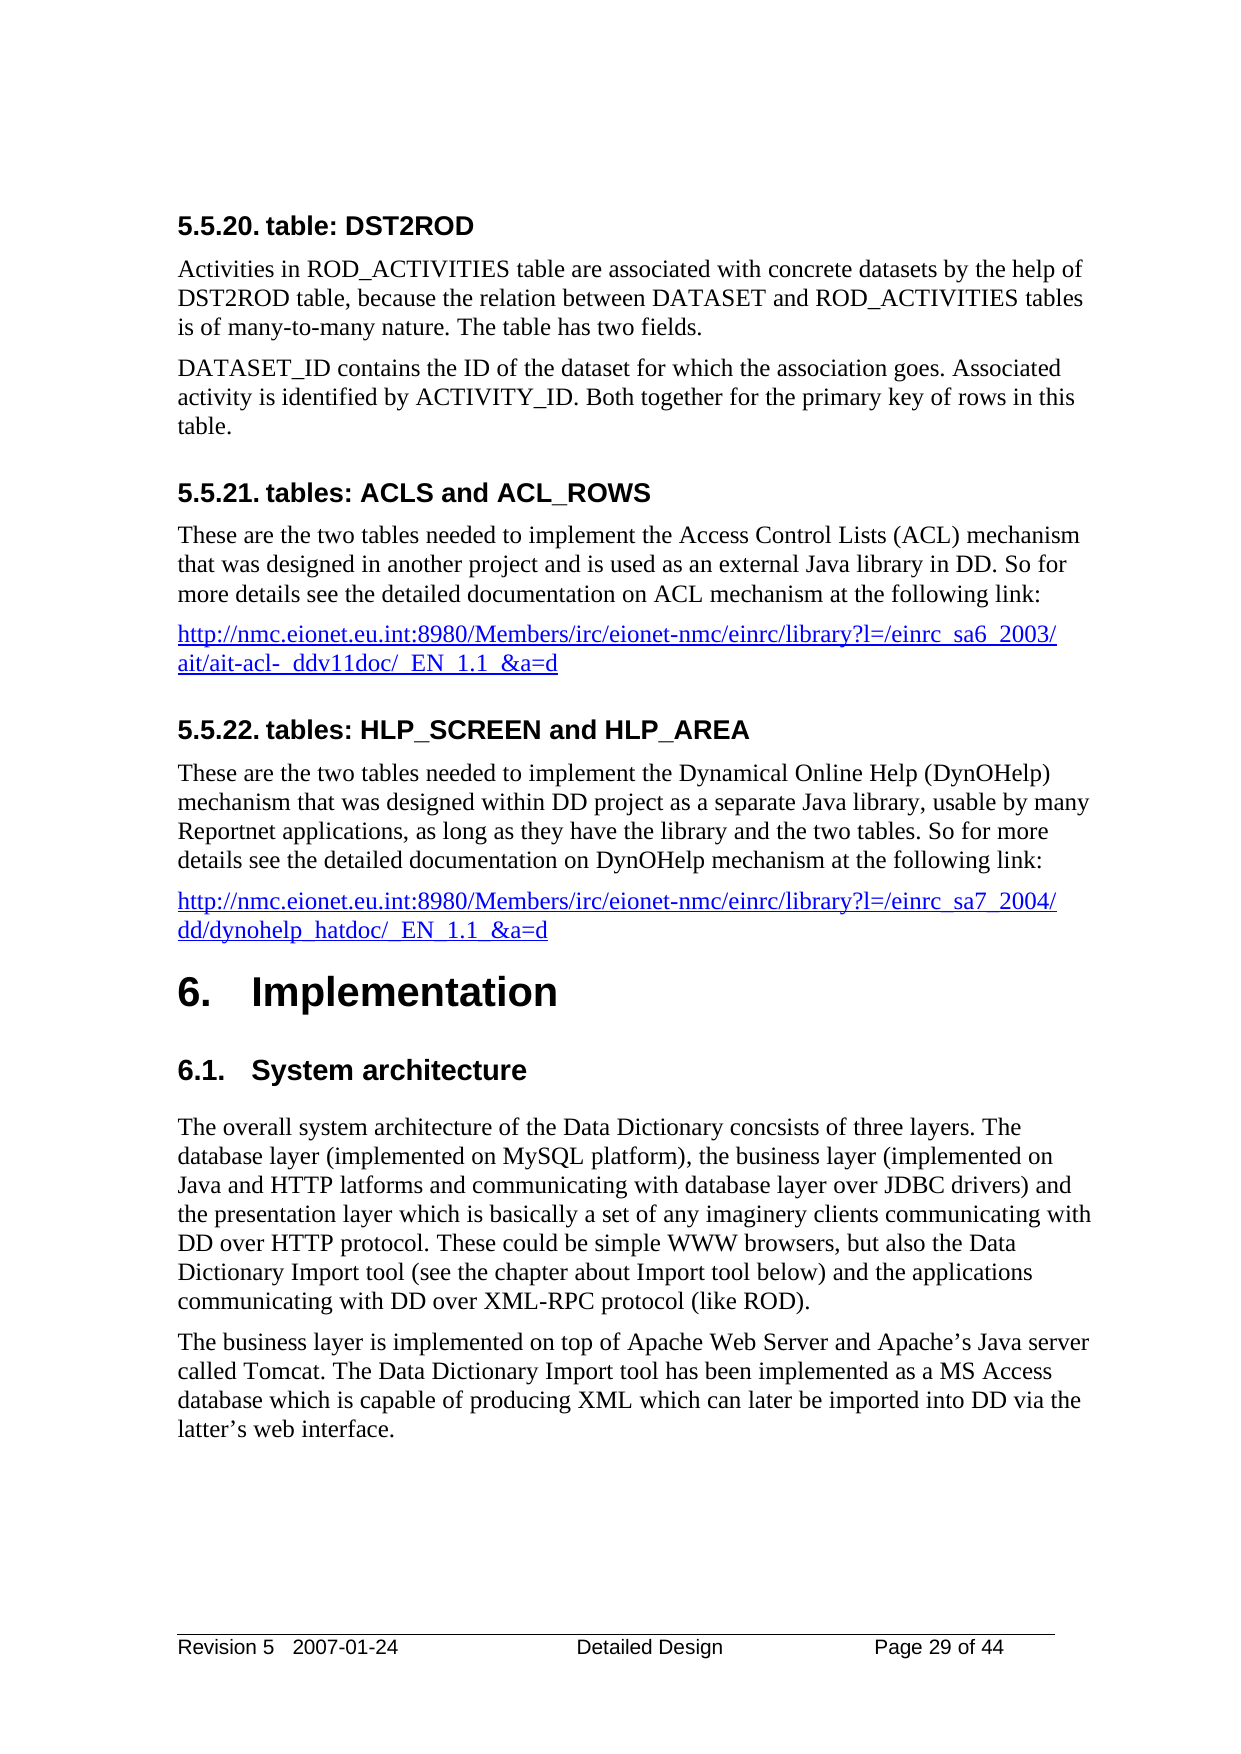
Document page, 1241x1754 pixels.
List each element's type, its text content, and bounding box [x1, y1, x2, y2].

text These are the two tables needed to implement the Dynamical Online Help (DynOHelp) mechanism that was designed within DD project as a separate Java library, usable by many Reportnet applications, as long as they have the library and the two tables. So for more details see the detailed documentation on DynOHelp mechanism at the following link: [177, 758, 1092, 874]
subtitle table: DST2ROD [177, 210, 1092, 241]
subtitle tables: HLP_SCREEN and HLP_AREA [177, 714, 1092, 745]
subtitle System architecture [177, 1053, 1092, 1087]
subtitle tables: ACLS and ACL_ROWS [177, 477, 1092, 508]
text http://nmc.eionet.eu.int:8980/Members/irc/eionet-nmc/einrc/library?l=/einrc_sa7_2004/dd/dynohelp_hatdoc/_EN_1.1_&a=d [177, 886, 1092, 944]
text Activities in ROD_ACTIVITIES table are associated with concrete datasets by the help of DST2ROD table, because the relation between DATASET and ROD_ACTIVITIES tables is of many-to-many nature. The table has two fields. [177, 254, 1092, 341]
subtitle Implementation [177, 967, 1092, 1015]
text DATASET_ID contains the ID of the dataset for which the association goes. Associated activity is identified by ACTIVITY_ID. Both together for the primary key of rows in this table. [177, 353, 1092, 440]
text These are the two tables needed to implement the Access Control Lists (ACL) mechanism that was designed in another project and is used as an external Java library in DD. So for more details see the detailed documentation on ACL mechanism at the following link: [177, 520, 1092, 607]
text http://nmc.eionet.eu.int:8980/Members/irc/eionet-nmc/einrc/library?l=/einrc_sa6_2003/ait/ait-acl-_ddv11doc/_EN_1.1_&a=d [177, 619, 1092, 677]
text The business layer is implemented on top of Apache Web Server and Apache’s Java server called Tomcat. The Data Dictionary Import tool has been implemented as a MS Access database which is capable of producing XML which can later be imported into DD via the latter’s web interface. [177, 1327, 1092, 1443]
text The overall system architecture of the Data Dictionary concsists of three layers. The database layer (implemented on MySQL platform), the business layer (implemented on Java and HTTP latforms and communicating with database layer over JDBC drivers) and the presentation layer which is basically a set of any imaginery clients communicating with DD over HTTP protocol. These could be simple WWW browsers, but also the Data Dictionary Import tool (see the chapter about Import tool below) and the applications communicating with DD over XML-RPC protocol (like ROD). [177, 1111, 1092, 1315]
